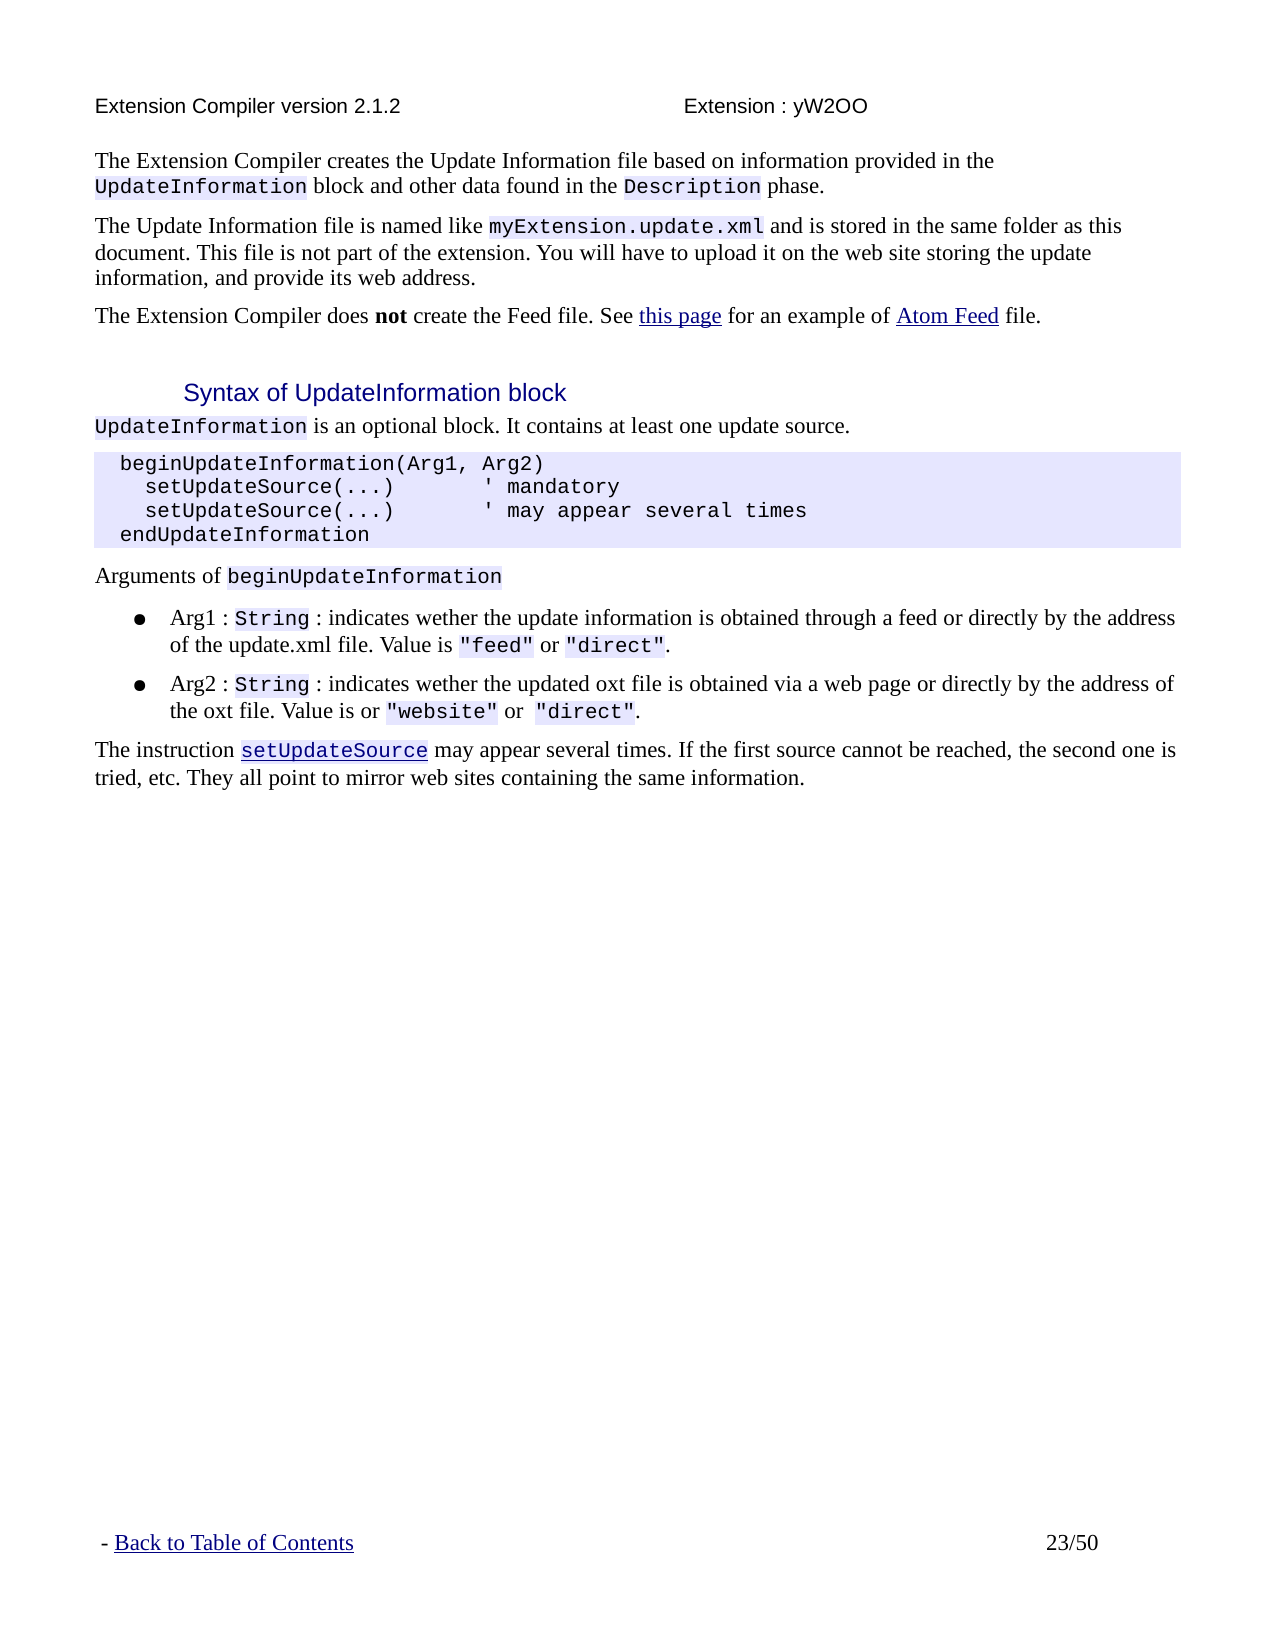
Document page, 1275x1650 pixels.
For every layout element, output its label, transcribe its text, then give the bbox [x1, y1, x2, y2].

text The Update Information file is named like myExtension.update.xml and is stored in the same folder as this document. This file is not part of the extension. You will have to upload it on the web site storing the update information, and provide its web address. [94, 212, 1181, 291]
text beginUpdateInformation(Arg1, Arg2) [94, 452, 1181, 476]
text UpdateInformation is an optional block. It contains at least one update source. [94, 413, 1181, 440]
text setUpdateSource(...) ' may appear several times [94, 500, 1181, 524]
text Arguments of beginUpdateInformation [94, 563, 1181, 590]
text The instruction setUpdateSource may appear several times. If the first source cannot be reached, the second one is tried, etc. They all point to mirror web sites containing the same information. [94, 737, 1181, 790]
list Arg2 : String : indicates wether the updated oxt file is obtained via a web page or directly by the address of the oxt file. Value is or "website" or "direct". [132, 671, 1181, 725]
text setUpdateSource(...) ' mandatory [94, 476, 1181, 500]
list Arg1 : String : indicates wether the update information is obtained through a feed or directly by the address of the update.xml file. Value is "feed" or "direct". [132, 604, 1181, 658]
text The Extension Compiler creates the Update Information file based on information provided in the UpdateInformation block and other data found in the Description phase. [94, 147, 1181, 200]
subtitle Syntax of UpdateInformation block [183, 379, 1181, 407]
text The Extension Compiler does not create the Feed file. See this page for an example of Atom Feed file. [94, 303, 1181, 328]
text endUpdateInformation [94, 524, 1181, 548]
